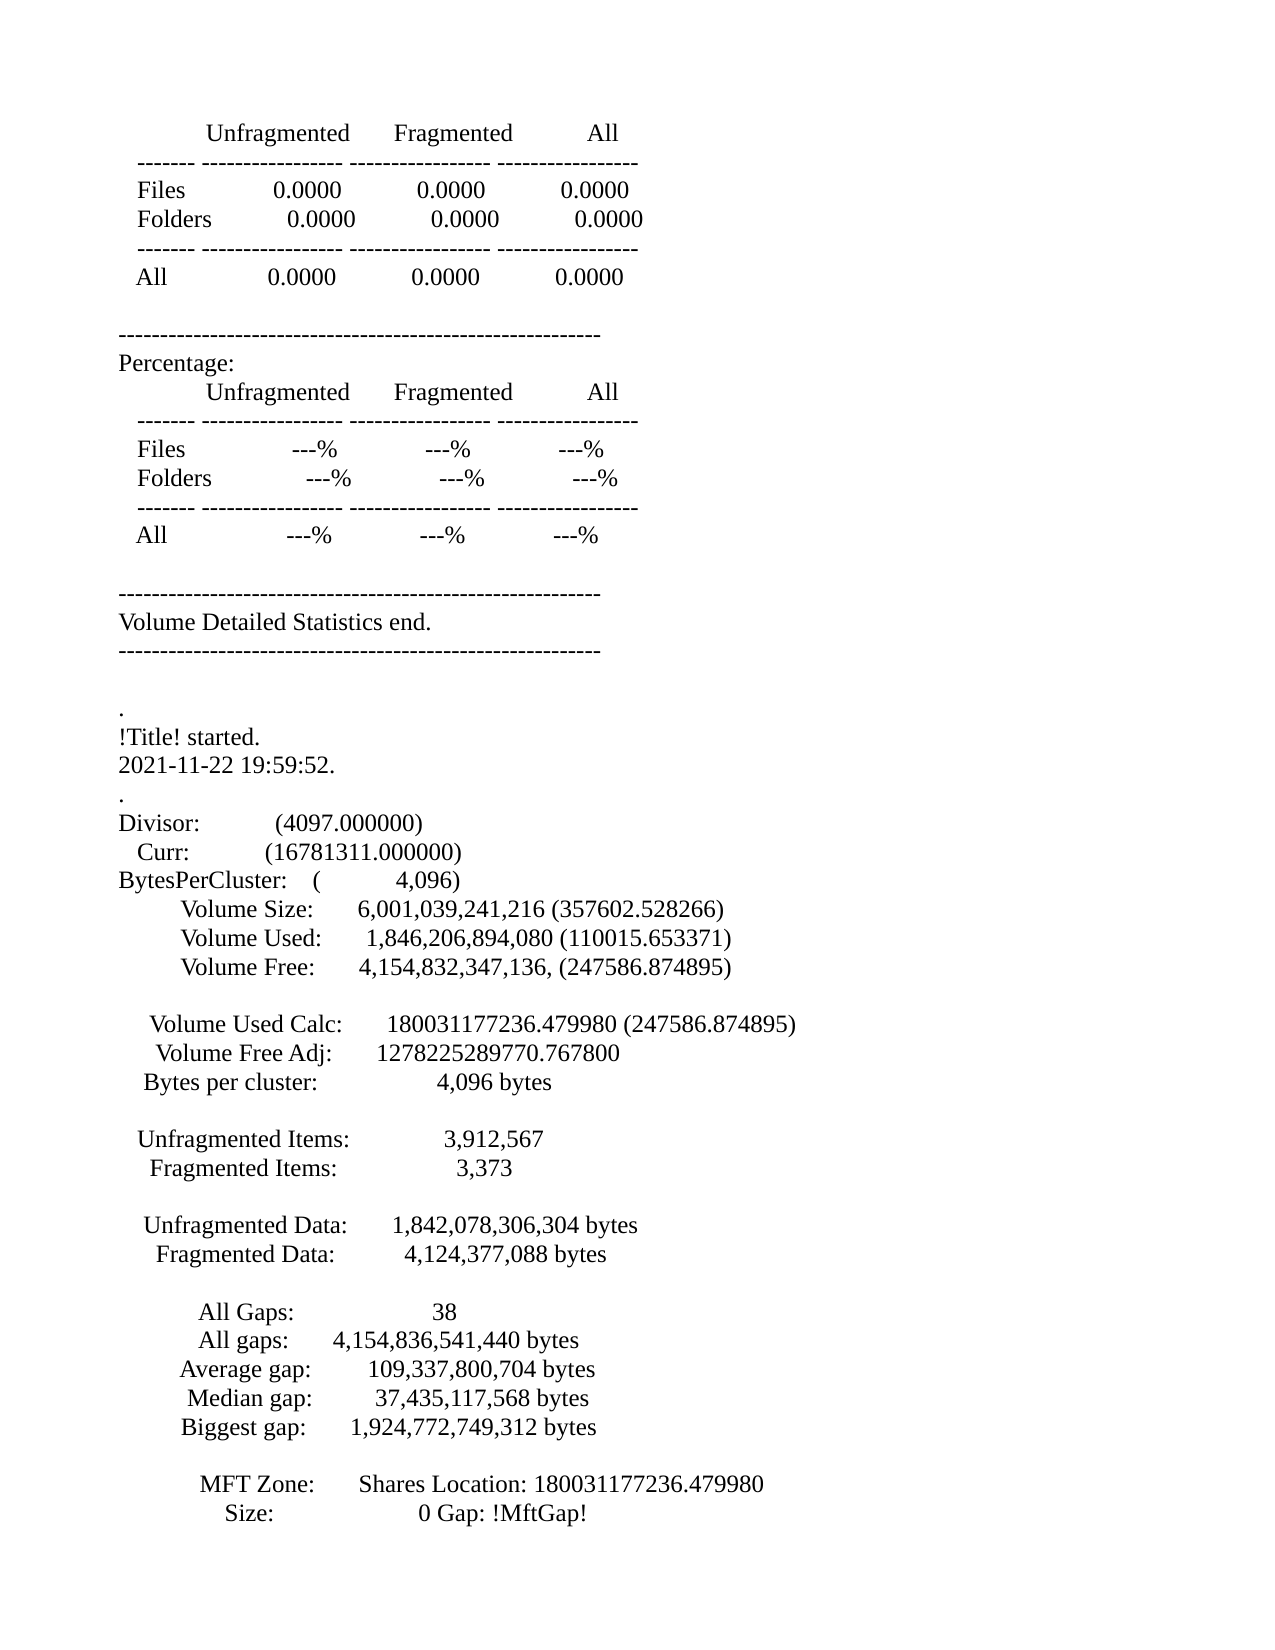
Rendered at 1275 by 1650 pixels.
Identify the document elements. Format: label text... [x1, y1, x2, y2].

text Size: 0 Gap: !MftGap! [118, 1498, 1157, 1527]
text ------- ----------------- ----------------- ----------------- [118, 147, 1157, 176]
text . [118, 779, 1157, 808]
text Percentage: [118, 348, 1157, 377]
text Bytes per cluster: 4,096 bytes [118, 1067, 1157, 1096]
text Files ---% ---% ---% [118, 434, 1157, 463]
text ------- ----------------- ----------------- ----------------- [118, 233, 1157, 262]
text ---------------------------------------------------------- [118, 319, 1157, 348]
text All gaps: 4,154,836,541,440 bytes [118, 1326, 1157, 1354]
text Fragmented Data: 4,124,377,088 bytes [118, 1239, 1157, 1268]
text All 0.0000 0.0000 0.0000 [118, 262, 1157, 291]
text !Title! started. [118, 722, 1157, 751]
text Volume Free Adj: 1278225289770.767800 [118, 1038, 1157, 1067]
text Unfragmented Fragmented All [118, 118, 1157, 147]
text Unfragmented Items: 3,912,567 [118, 1124, 1157, 1153]
text MFT Zone: Shares Location: 180031177236.479980 [118, 1469, 1157, 1498]
text BytesPerCluster: ( 4,096) [118, 866, 1157, 894]
text ---------------------------------------------------------- [118, 578, 1157, 607]
text Volume Used: 1,846,206,894,080 (110015.653371) [118, 923, 1157, 952]
text Folders 0.0000 0.0000 0.0000 [118, 204, 1157, 233]
text ------- ----------------- ----------------- ----------------- [118, 492, 1157, 521]
text Biggest gap: 1,924,772,749,312 bytes [118, 1412, 1157, 1441]
text Files 0.0000 0.0000 0.0000 [118, 176, 1157, 204]
text Volume Free: 4,154,832,347,136, (247586.874895) [118, 952, 1157, 981]
text Median gap: 37,435,117,568 bytes [118, 1383, 1157, 1412]
text Volume Size: 6,001,039,241,216 (357602.528266) [118, 894, 1157, 923]
text . [118, 693, 1157, 722]
text Fragmented Items: 3,373 [118, 1153, 1157, 1182]
text ------- ----------------- ----------------- ----------------- [118, 406, 1157, 434]
text All ---% ---% ---% [118, 521, 1157, 549]
text Folders ---% ---% ---% [118, 463, 1157, 492]
text Unfragmented Data: 1,842,078,306,304 bytes [118, 1211, 1157, 1239]
text 2021-11-22 19:59:52. [118, 751, 1157, 779]
text ---------------------------------------------------------- [118, 636, 1157, 664]
text All Gaps: 38 [118, 1297, 1157, 1326]
text Average gap: 109,337,800,704 bytes [118, 1354, 1157, 1383]
text Volume Detailed Statistics end. [118, 607, 1157, 636]
text Volume Used Calc: 180031177236.479980 (247586.874895) [118, 1009, 1157, 1038]
text Curr: (16781311.000000) [118, 837, 1157, 866]
text Unfragmented Fragmented All [118, 377, 1157, 406]
text Divisor: (4097.000000) [118, 808, 1157, 837]
